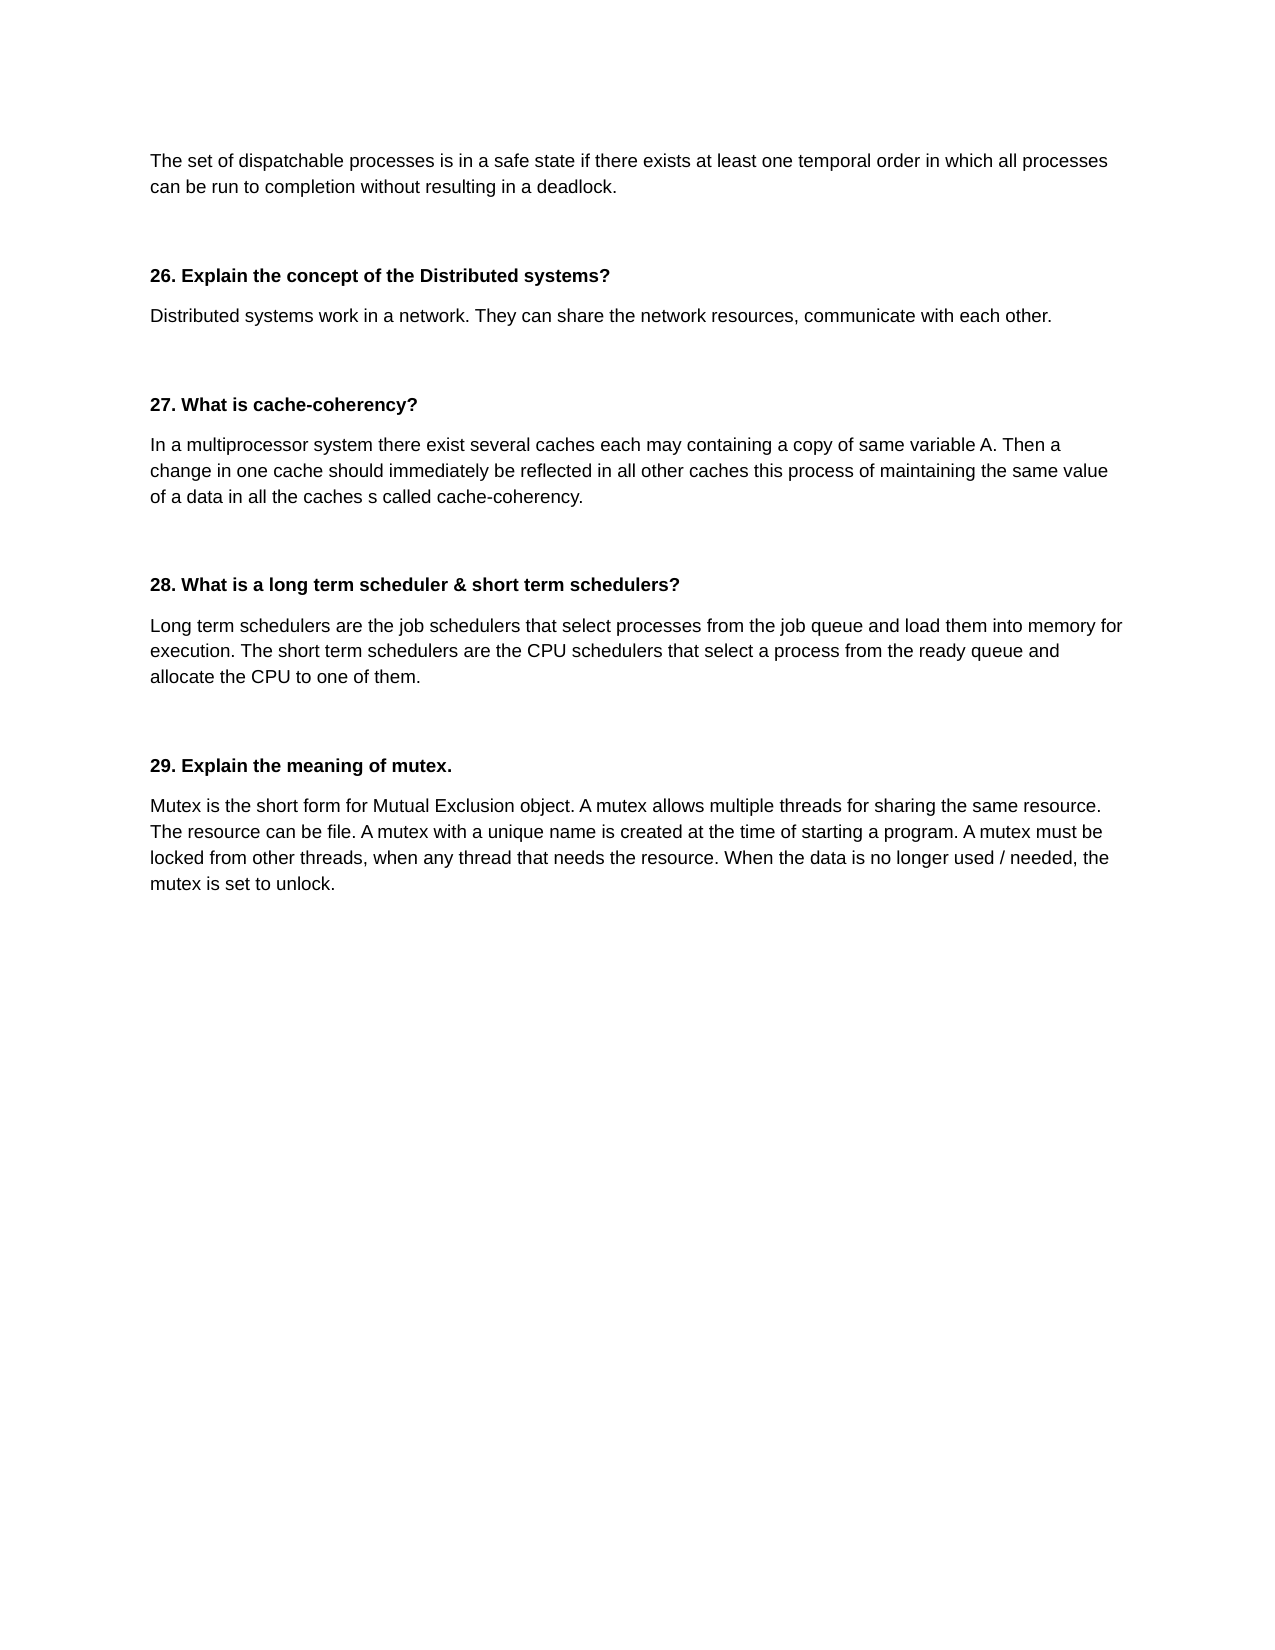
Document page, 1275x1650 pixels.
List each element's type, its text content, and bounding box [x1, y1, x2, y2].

text 27. What is cache-coherency? [150, 393, 1125, 415]
text Long term schedulers are the job schedulers that select processes from the job queue and load them into memory for execution. The short term schedulers are the CPU schedulers that select a process from the ready queue and allocate the CPU to one of them. [150, 614, 1125, 688]
text In a multiprocessor system there exist several caches each may containing a copy of same variable A. Then a change in one cache should immediately be reflected in all other caches this process of maintaining the same value of a data in all the caches s called cache-coherency. [150, 434, 1125, 507]
text 29. Explain the meaning of mutex. [150, 754, 1125, 776]
text Distributed systems work in a network. They can share the network resources, communicate with each other. [150, 305, 1125, 326]
text 28. What is a long term scheduler & short term schedulers? [150, 574, 1125, 596]
text Mutex is the short form for Mutual Exclusion object. A mutex allows multiple threads for sharing the same resource. The resource can be file. A mutex with a unique name is created at the time of starting a program. A mutex must be locked from other threads, when any thread that needs the resource. When the data is no longer used / needed, the mutex is set to unlock. [150, 795, 1125, 894]
text The set of dispatchable processes is in a safe state if there exists at least one temporal order in which all processes can be run to completion without resulting in a deadlock. [150, 150, 1125, 197]
text 26. Explain the concept of the Distributed systems? [150, 264, 1125, 286]
